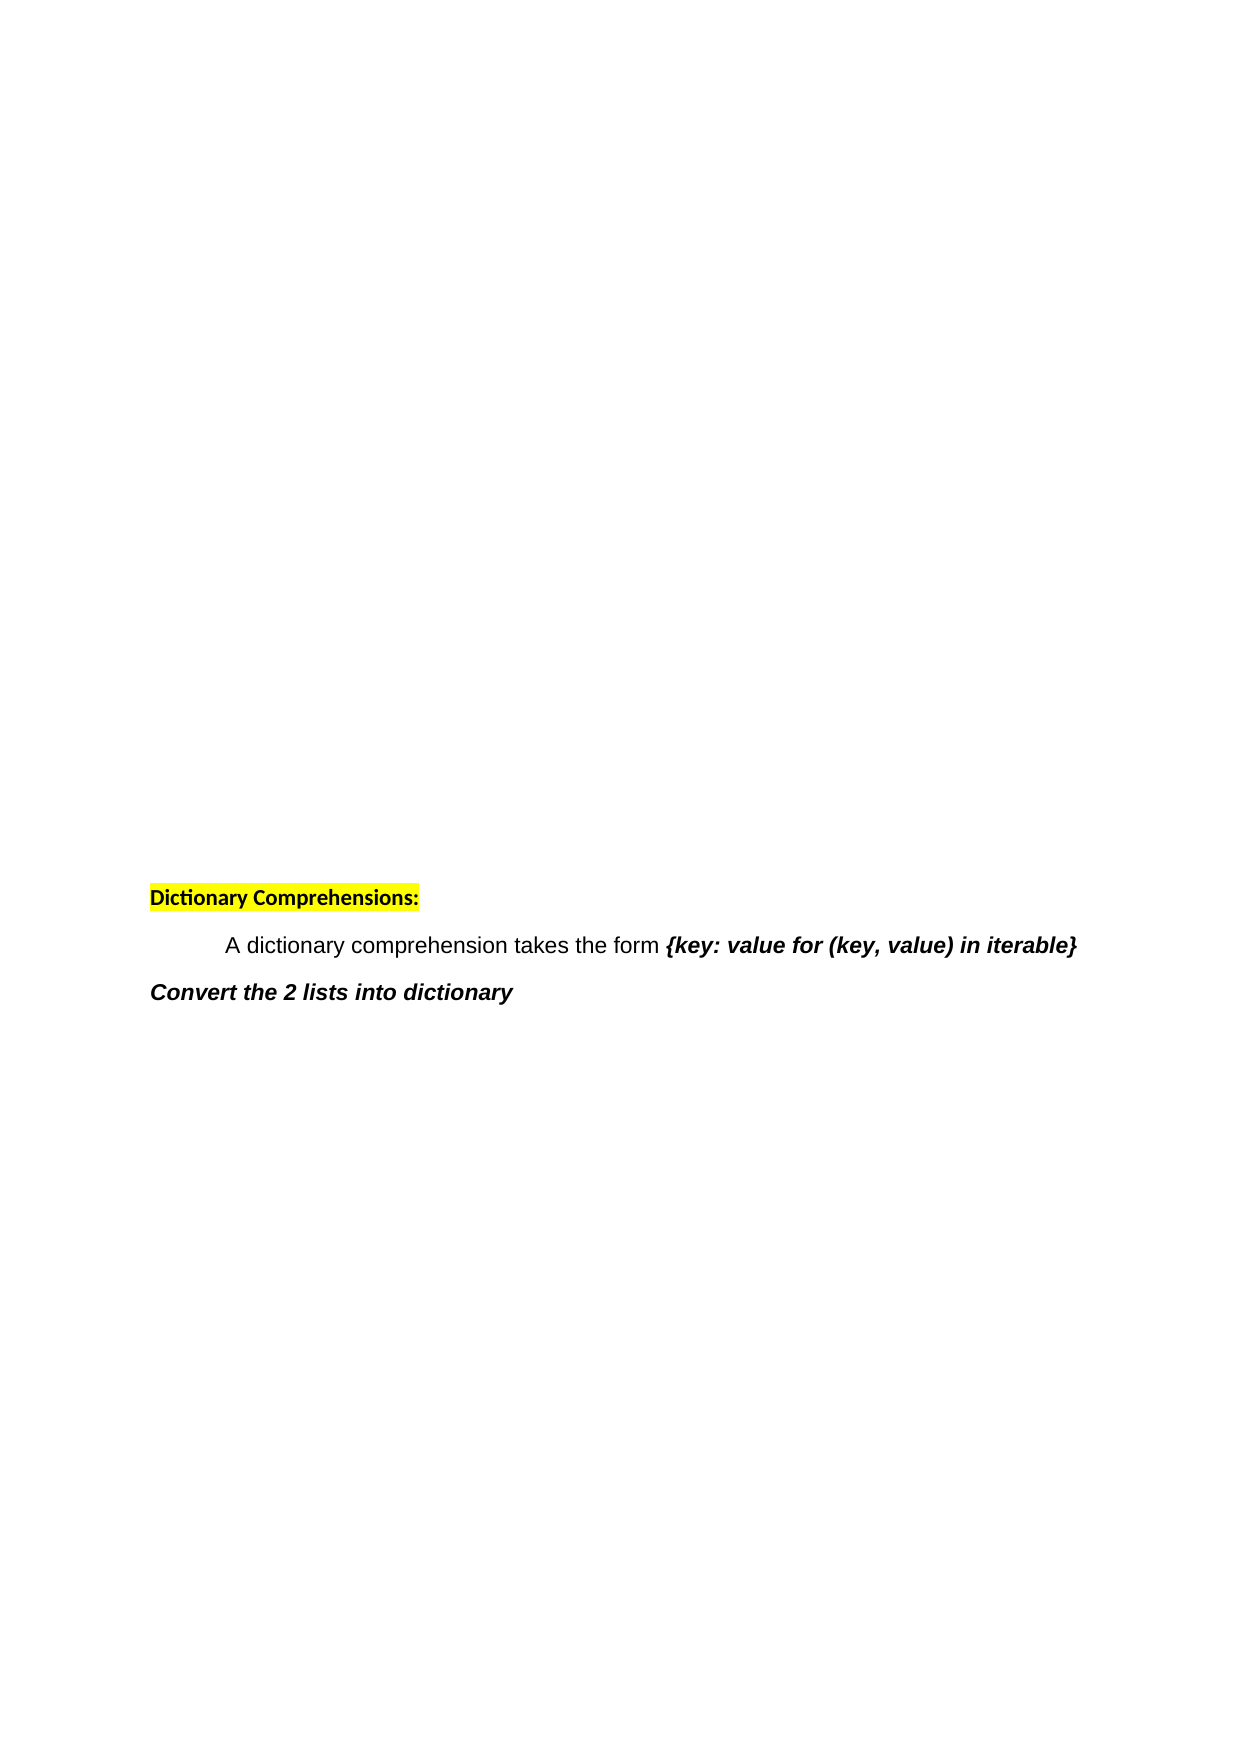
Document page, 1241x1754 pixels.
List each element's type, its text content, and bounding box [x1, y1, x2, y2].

text Convert the 2 lists into dictionary [150, 979, 1090, 1005]
text Dictionary Comprehensions: [150, 883, 1090, 911]
text A dictionary comprehension takes the form {key: value for (key, value) in iterable} [150, 932, 1090, 958]
